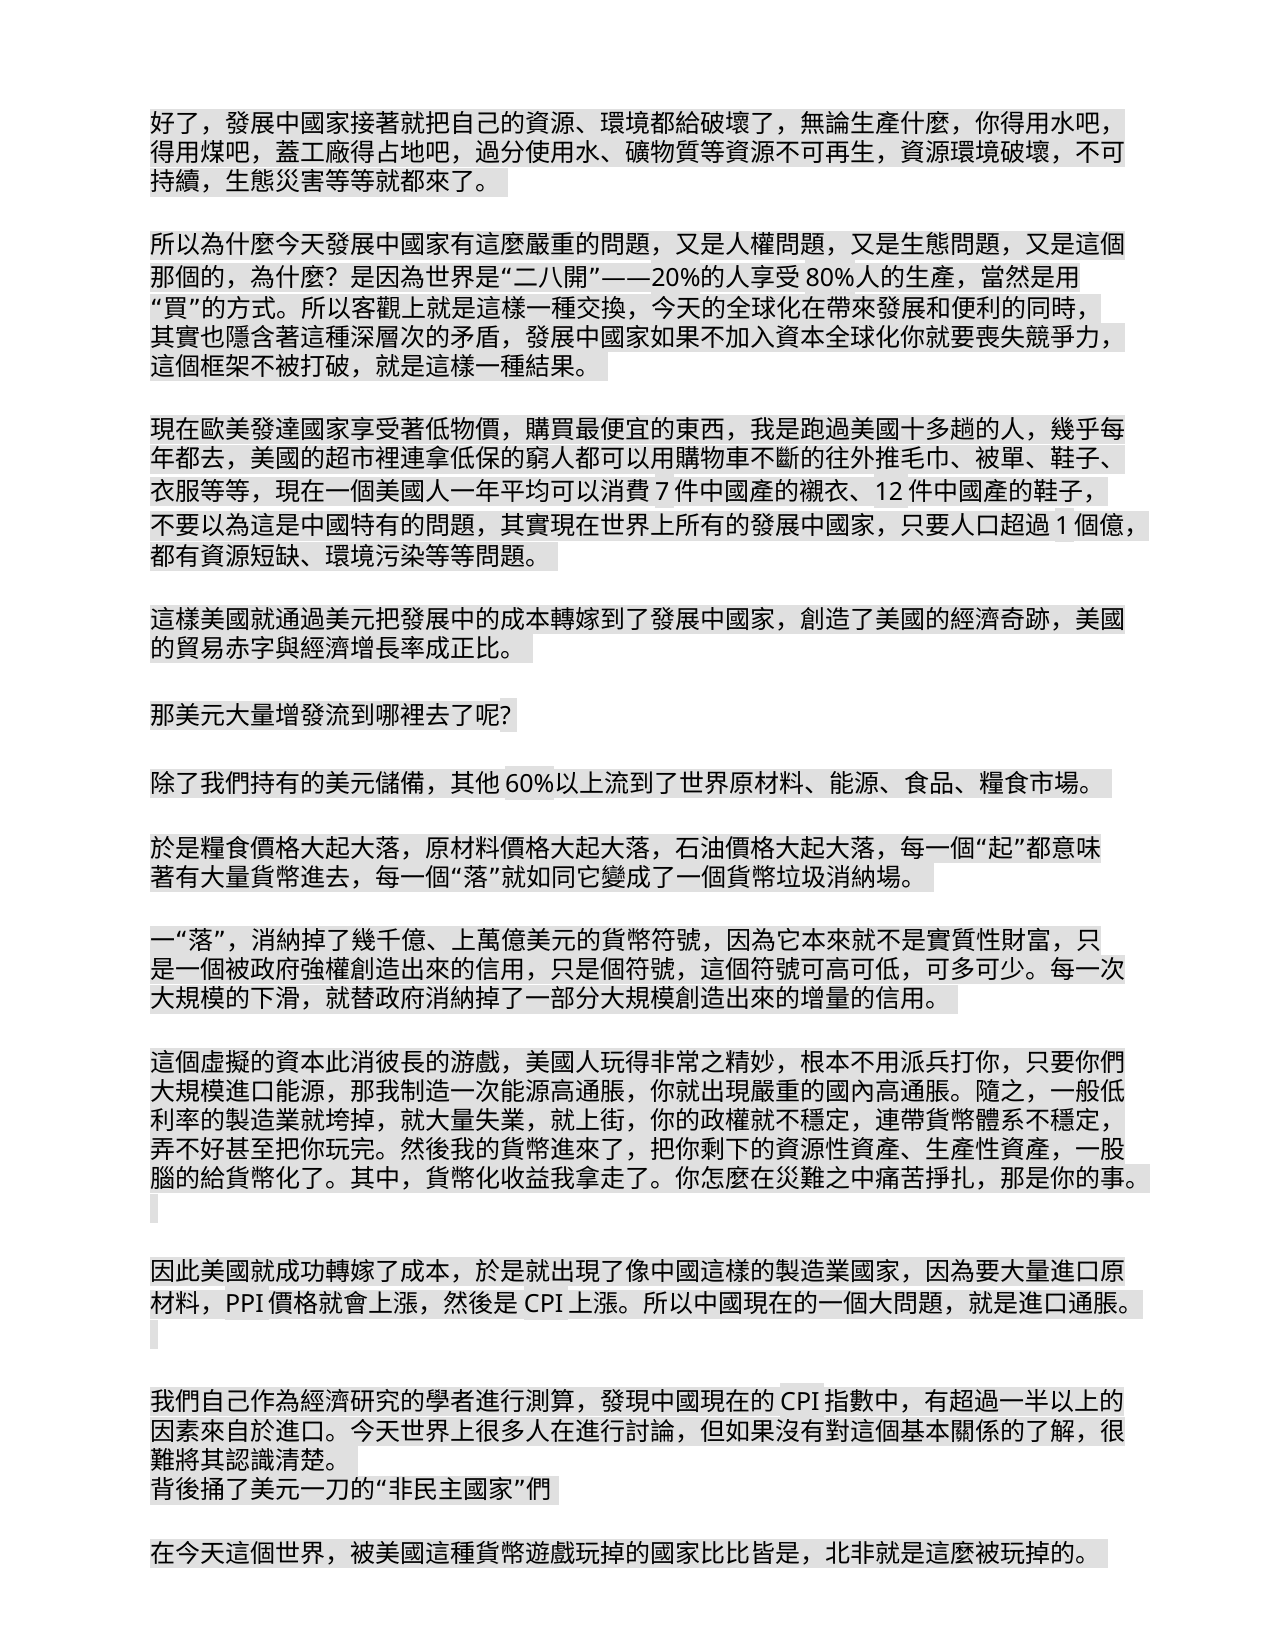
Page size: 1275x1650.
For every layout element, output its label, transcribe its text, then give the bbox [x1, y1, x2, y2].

text 謝謝蔡亦鸣介紹了溫鐵軍，稍做了點評價功課和閱讀，覺得溫鐵君教授的核心論述：成本轉嫁，確實有其見地。但農業相關論述就可能殊途了。 ---- 美國為什麼一定要搞垮中國、俄羅斯、甚至歐洲？ http://m.cwzg.cn/theory/201609/31208.html?page=full 溫鐵軍 2016-09-25 中國正好20世紀90年代初期進入到了高速度貨幣化，儘管後來我們遭遇到了更為嚴重的債務危機，為什麼過得去？就是因為在高速度貨幣化的過程中產生了巨量的所謂貨幣化制度收益。這個制度收益又因為我們的貨幣市場不開放，使得中國幾乎全額占有了自主貨幣化的制度收益，這就是人民幣在20世紀90年代的歷史貢獻。 美元依靠什麼稱霸世界？ 在金本位時代，黃金本身就具有貨幣信用。 那“去金本位”以後呢？ 我們都知道，世界在1944年去金本位了。取而代之的是布雷頓森林體系，而所謂的布雷頓森林體系不外乎是美國承諾用黃金作為儲備，其他國家可以隨時用美元兌換黃金，於是，其他國家就都放棄金本位了。 為什麼那麼多國家就乖乖地去金本位轉而推崇美元呢？ 戰爭打的。 二戰期間，每一個國家都要用自己的貴金屬去換軍火，換來換去還有貴金屬儲備嗎？都沒了怎麼辦？只有那個大軍火生產商，向整個戰爭提供軍事裝備的美國才賺的盆滿缽滿的，全世界70%的黃金儲備在美國人手裡。因此，美國向西方世界承諾可以隨時兌換。1944年就意味著全世界放棄黃金儲備唯美國一家承諾。 但是，1971年美國也撕毀布雷頓體系協定，於是，世界徹底告別了金本位時代。 那請問貨幣的信用來源是什麼？ 政治強權。 美聯儲大家都知道是個私人銀行的聯合部門，它並不是政府部門。而中國人民銀行是國家確立的發行貨幣單位，是政府的一個部委。不管是什麼，總之是背後一定有一個強大的政治強權，發行的貨幣才有信用。 全世界都知道美元幣值被嚴重高估，然而為什麼世界60%以上的外匯儲備卻都是美元？當然，一般的政治家、經濟家都會告訴你，因為大家對美元有信心。是嗎？如果是，為什麼？因為世界上所有的政治家都相信美國擁有強大的軍事實力，軍事開支占全球軍事開支的一半左右，所以不能垮。 我們不妨拿歐元做個對比。 現在很多人說歐元要解體，為什麼?是因為歐元區沒有強大的軍事實力。眾所周知，北約(NATO)是美國控制的。歐洲人曾經想搞歐洲軍團，遭到美國人反對，就沒搞起來。 由此，美國的貨幣無論怎麼濫發到泡沫化的地步，也能維持，所以大家相信美元不會垮，還是存美元保險。 為啥現在人民幣這麼硬?因為大家嚷嚷了半天，無論是中國崩潰論還是中國威脅論，中國仍然屹立不倒，只要中國維持現有的這套體制，它的幣值就是堅挺的，不斷升值。因此中國才能順暢的跟周邊國家，甚至是歐洲、非洲、拉丁美洲國家都開始簽訂貿易協定，和中國的貿易用人民幣結算，他們當然願意，因為人民幣的幣值在上升啊。 客觀來說，現在世界上這套政治強權就是今天各國貨幣信用的基礎，貨幣信用的大小多少，其背後是政治強權的大小作為基礎。 一旦這個關係說清楚了，我們就知道貨幣的信用基礎乃是一個國家的政治強權。不同國家叫什麼幣不重要，這個幣值的變化，除了經濟決定之外，還有很強的政治因素，在於國家的政權是否穩定，國家的政治強權是否足夠大。 你再去看看其他國家的貨幣，哪個不是？英國人不是得把女王的頭像印上？隨便換一首相行嗎？因為首相是走馬燈一樣地換，女王不換，她是一個長期穩定的政權像征。 印度換了多少總理，哪怕不同政黨都輪流上來，對不起，還得用甘地的頭像來當印度盧比的大頭像，印度人都認他是開國元勛。歷屆政府領導人不斷換，但大家公認只有一個開國元勛，他是政治權威啊。 這樣看就明白了，美國每年軍費開支占全球差不多一半，美元就值錢，就有全球儲備硬通貨的信用，誰也不敢說美元明天就垮。所以，過去人民幣就緊盯美元，沒有辦法，因為美國的政治強權，龐大的軍事開支維持什麼呢？不就是美元幣權嘛。 美國式經濟奇跡 從1997年東亞金融風暴發生以後，世界上接連發生拉丁美洲金融災難、俄羅斯金融災難，一個接一個的，最後終於發生了華爾街金融災難，發生在西班牙、希腊及歐洲各國銀行的災難等。 這些金融危機爆發的症結在哪兒? 在於金融化要求以一國政治強權賦權於金融體系所形成的貨幣信用，來貨幣化他國的資源性資產，這叫做金融全球化。 而美國正是利用了金融全球化來向全球轉嫁危機，獲取收益的。以我們中國來說，我們是世界上最大的發展中國家，我們在自由貿易理念之下向發達國家輸出一般商品，比我們落後的國家就在輸出原材料，在80年代以前的時候我們也是原材料、農產品等輸出國，甚至到1993年以前我們還大量出口過石油，當時是典型的原材料輸出國。 現在進步到了一般商品輸出國家，輸出一般商品了。好了，我們大量的向發達國家輸出，就導致了以前很長一段時間內歐洲、美國強調中國是在傾銷，因為他們出現了嚴重的經常項目逆差，他們大量進口嘛，我們萬噸輪萬噸輪的往美國輸送貨物，回來都是空空的，他們就逆差，我們就順差了。 同時，在歐美主導的金融服務理念之下呢，我們把賺到的順差用外匯再投資，現在已經有1萬多億美元的外匯投到了美國，於是推高了美國的資本市場，中國現在已經是美國最大的投資國之一，我們相當於是幫助美國發展了資本經濟，這樣它的資本市場發展到什麼程度了呢? 美國以金融為中心的服務貿易可以占到GDP的85%以上，世界上只有一個國家和一個地區可以達到這種程度，一個國家就是美國，一個地區就是香港，香港的金融服務業可以占到GDP的82%。 美國可以靠樓市、股市、期市、債市......可以靠所有這些虛擬經濟來維持高增長，你的所有的成集裝箱的鞋子、衣服、帽子、皮帶等等給他送去了，他給你什麼呢? 一張紙。 這張紙的真實成本是多少呢? 一百美元的一張紙，真實成本只有4美分，99.96美元都可以作為實質收益。 這樣我們就明白了全球化為什麼是美國最積極，一定要求其他國家跟它一起全球化。因為資本全球化是全球化的一個方面，資本特別是金融資本就可以生錢，造錢就得讓錢得到收益，怎麼得到收益呢?這樣就是你們生產產品，我造錢，你們生產食品、電視、洗衣機、衣服等等，用你們的資源、污染你們的環境，把你們勞動力的健康給損壞了，都轉嫁到我的收益上。 於是發展中國家之間就產生了低價勞動力和競爭條件下的失業，就是過度競爭的結果最後降到底，甚至打破底，然後導致發展中國家動亂頻繁。大家都知道全世界有60多億人口，勞動力是絕對過剩的，只有發達國家能消費，發展中國家消費水平很低，不是60多億都能消費，只有20%能消費的情況下，生產是過剩的，過剩就得競爭，競爭就會壓低工價，工價壓低了勞動者就會鬧事，社會動亂就會發生，所以發展中國家的動亂根源在於這種不平等的交換關係。 好了，發展中國家接著就把自己的資源、環境都給破壞了，無論生產什麼，你得用水吧，得用煤吧，蓋工廠得占地吧，過分使用水、礦物質等資源不可再生，資源環境破壞，不可持續，生態災害等等就都來了。 所以為什麼今天發展中國家有這麼嚴重的問題，又是人權問題，又是生態問題，又是這個那個的，為什麼？是因為世界是“二八開”——20%的人享受80%人的生產，當然是用“買”的方式。所以客觀上就是這樣一種交換，今天的全球化在帶來發展和便利的同時，其實也隱含著這種深層次的矛盾，發展中國家如果不加入資本全球化你就要喪失競爭力，這個框架不被打破，就是這樣一種結果。 現在歐美發達國家享受著低物價，購買最便宜的東西，我是跑過美國十多趟的人，幾乎每年都去，美國的超市裡連拿低保的窮人都可以用購物車不斷的往外推毛巾、被單、鞋子、衣服等等，現在一個美國人一年平均可以消費7件中國產的襯衣、12件中國產的鞋子，不要以為這是中國特有的問題，其實現在世界上所有的發展中國家，只要人口超過1個億，都有資源短缺、環境污染等等問題。 這樣美國就通過美元把發展中的成本轉嫁到了發展中國家，創造了美國的經濟奇跡，美國的貿易赤字與經濟增長率成正比。 那美元大量增發流到哪裡去了呢? 除了我們持有的美元儲備，其他60%以上流到了世界原材料、能源、食品、糧食市場。 於是糧食價格大起大落，原材料價格大起大落，石油價格大起大落，每一個“起”都意味著有大量貨幣進去，每一個“落”就如同它變成了一個貨幣垃圾消納場。 一“落”，消納掉了幾千億、上萬億美元的貨幣符號，因為它本來就不是實質性財富，只是一個被政府強權創造出來的信用，只是個符號，這個符號可高可低，可多可少。每一次大規模的下滑，就替政府消納掉了一部分大規模創造出來的增量的信用。 這個虛擬的資本此消彼長的游戲，美國人玩得非常之精妙，根本不用派兵打你，只要你們大規模進口能源，那我制造一次能源高通脹，你就出現嚴重的國內高通脹。隨之，一般低利率的製造業就垮掉，就大量失業，就上街，你的政權就不穩定，連帶貨幣體系不穩定，弄不好甚至把你玩完。然後我的貨幣進來了，把你剩下的資源性資產、生產性資產，一股腦的給貨幣化了。其中，貨幣化收益我拿走了。你怎麼在災難之中痛苦掙扎，那是你的事。 因此美國就成功轉嫁了成本，於是就出現了像中國這樣的製造業國家，因為要大量進口原材料，PPI價格就會上漲，然後是CPI上漲。所以中國現在的一個大問題，就是進口通脹。 我們自己作為經濟研究的學者進行測算，發現中國現在的CPI指數中，有超過一半以上的因素來自於進口。今天世界上很多人在進行討論，但如果沒有對這個基本關係的了解，很難將其認識清楚。 背後捅了美元一刀的“非民主國家”們 在今天這個世界，被美國這種貨幣遊戲玩掉的國家比比皆是，北非就是這麼被玩掉的。 那什麼樣的國家敢於站出來說，不行，這個貨幣遊戲我不玩了，我得把自己的資源變成我的貨幣化來源了。都有誰呢？ 俄羅斯。 俄羅斯原來的幾任領導都信了那套說法，把自己給搞垮了——政權解體、貨幣垮台，大量的財富被別人貨幣化占有了。好在普京上台後，幹的最大一件事就是把原來的資源，比如它最大的是石油天然氣資源，收歸國有了。 一旦收歸國有，你這兒增發信用製造漲價，我就水漲船高，能源市場價格上漲所產生的溢價收益，被俄羅斯拿走了，拿回來以後給國民發福利，老百姓擁護，這就是俄羅斯遊戲。 所謂今天的俄羅斯魔方並不複雜，美國人創造垃圾信用導致通貨膨脹，俄羅斯占便宜，也叫“搭便車”，這一“搭便車”就把美國搭火了，美俄之間的關係就高度緊張了。 敢說不的國家還有哪呢? 委內瑞拉。 原本委內瑞拉的石油由外國公司控制，3/4的石油資源被美國為首的跨國公司控制，這是20世紀六七十年代通過CIA、軍事手段幹出來的，那時沒有民主可言，但查韋斯通過軍事政變、發動民眾收回了石油資產的控制權，就出問題了。 因為擁有石油主權的國家，擁有了對衝關係，這個對衝關係非常重要。意思是：你增發貨幣導致石油價格上漲，如果這個石油是你控制的，那就意味著你把增發貨幣導致的石油收益上漲也拿走了，成了兩頭掙錢。這是美國對大多數國家占有收益的手段，成就了自己世界一哥的地位。但現在委內瑞拉把這個對衝關係收到自己手裡了，所以就成了美國的敵人。 同理，儘管普京是通過選舉上台的，依然是美國的敵人，因為普京也是用各種手段把石油收歸國有。 由於美國失業率依然很高，美國的貧困人口不得溫飽，貧困率從9%上升到19%，因此奧巴馬現在的政策是有增長、無就業，他並不能解決大眾的問題，解決的是少數大資本通過金融控制、能源控制、糧食控制來占有收益的國家想像，這對美國來說沒有問題，麻煩在於他同時製造出了自己的勁敵。 普京、查韋斯為什麼會是美國的敵人？因為他們把原來美國大公司控制的石油收益收回了。因此俄羅斯人可以通過普京政權大幅度提高收益和福利，委內瑞拉連80%的貧困人口都得到了政府因石油收益增加而發展福利、辦教育的好處，所以貧民窟的老百姓站出來擁護查韋斯，而知識分子則是反查韋斯。 所以委內瑞拉當時一方面是貧民喜聞樂見的革命：跳著桑巴舞，穿著紅衣服，舉著紅旗去擁護他；另一方面，90%以上的知識分子、大學教師、媒體反查韋斯。 你如果去接觸委內瑞拉大學教師、知識分子，他們會說查韋斯是反民主、獨裁者，這套話語誰給他們的？美國。美國用它的軟實力影響委內瑞拉和俄羅斯，俄羅斯的自由主義政黨也是這樣的，高呼自由主義口號，但是60%的俄羅斯大眾擁護的是把石油主權收歸國有、向大眾增加福利的普京。 普京和查韋斯還是用美元結算的，還不是美國最徹底的敵人;最徹底的敵人是曾經的薩達姆.侯賽因和金正恩。 為什麼呢？因為他們都拒絕用美元做出口結算。 歐元發行後薩達姆一看歐元的幣值比美元高，就不用美元用歐元來結算石油出口，於是美國人出兵打伊拉克。朝鮮為什麼沒被打呢？因為朝鮮當時對外貿易總量才30多億美元，很小，這伊拉克可是個石油輸出大國，它一年的貿易量是300多億。 世界資本市場上有誰敢拋200億美元立馬就會出現多米諾骨牌效應，你拋了，我就擔心了，你一拋200億美元，我就覺得美元可能會掉一兩個點，我趕快拋，我不拋就虧了，因為大家手裡都有過剩美元。 所以如果當時伊拉克真實現300多億的外匯用歐元結算，不用美元了，就意味著拋了300多億美元，那這個世界資本市場上會出現什麼現象呢？美元就會如多米諾骨牌一樣應聲倒塌，我們有的人當時說是石油戰爭，石油戰爭其實還是低層次的，其實打的是保美元的戰爭。 這次還是美元的勝利，你看當時的報導，美軍坦克開到伊拉克大街上的時候沒有遇到抵抗，美國用特有的方式，把伊拉克最高級別的指揮官用3800萬美元買下來了，所以軍隊指揮官命令軍隊不抵抗，美軍就進去了，而邊邊緣緣沒有接到指揮官命令的軍隊還打一打，接到命令的首都軍隊主力就徹底靠邊了。 其實很簡單，只是告訴你，你在瑞士的銀行裡有3800萬美元，你可以永遠避免受到任何起訴，你的家人全部都可以平安，都上美國吧，便宜不便宜啊？便宜，就給你一個數，現在都叫電子貨幣嘛，都不用印出來，不用裝成箱子提著一箱子錢，那是演電影，真正買你不用演電影，就告訴你在瑞士銀行裡有一數就夠了，你聽話這數就是你的，你不聽話這數就沒了，所以不就是這樣嘛。 若從這個角度看，利比亞的卡扎菲更過分，連歐元都不用了，要用黃金，於是歐洲人出兵把他端掉了。你連對衝貨幣增發都拒絕，就意味著當我作為歐元區國家增發歐元支撐歐洲共同基金來解救我的財政困難時，你連我的這個能力都要毀掉，你卡扎菲一定是惡魔，於是就只能死。歐洲人出兵，美國人樂得說這是你們歐洲人的事，我就不出兵，所以幹掉卡扎菲的是歐洲人。 國內媒體很少介紹的是，卡扎菲通過軍事政變上台，強力把利比亞的石油資源都收歸國有，用石油收益來支付社會開支，因此國民高福利，全利比亞沒有一個街頭流浪漢，教育、醫療、養老全部免費，福利程度比歐洲各國還要高。 如果拿社會發展指數來衡量，它有全世界最高的社會發展指數。幹掉卡扎菲有其他借口，但這是最主要的原因。只要石油收歸國有，你就有對衝能力了，國家不再是個想像，因為經濟主權中的石油主權在你這兒。 伊朗也是其中之一，因為宗教革命使伊朗的世俗政權把石油收歸國有。 幹掉伊拉克薩達姆的是美國軍隊，它的石油主權被美國人占有，幹掉卡扎菲的是歐洲軍隊，先開始動手的是法國，所以法國占有利比亞34%的石油主權，剩下的2/3歸了其他的戰勝國。 這就是再殖民化，根本不意味著什麼正義，只是重新控制別國的石油資源。所以西方人高呼著，這根本就是石油戰爭，而不是什麼人道主義。我不會去爭辯，只是提供一點信息有助於豐富你的理解，我並不堅持，因為這些信息在媒體上根本看不到。不會有人告訴你，這個世界上發生的經濟關係是這種對衝關係。 歐美雖然有時候出於共同的利益聯手打壓一些國家，但是歐美之間也會因為幣權戰略而相互鬥爭，別的不說，1999年出了一大麻煩——歐元問世。 歐洲人聰明啊，因為美國人就是歐洲人生出來的。眼看著美國人靠印出點綠紙就能過好日子，歐洲人覺得甭兒子這麼干，我早就會啊，大家都知道玩金融玩得最早的就是16世紀的荷蘭，接著是17世紀的英國，連蘇格蘭，過去比較窮都會玩金融，蘇格蘭至今還是以金融為主，所以要說玩金融，歐洲人早就會，怎麼辦呢？ 這時候“歐元之父”蒙代爾就出了一個主意，你們可以建一歐盟，發行歐元，所以當時借著美國搞垮蘇聯的大好形勢，歐盟那些主要國家的貨幣像德國馬克，意大利里拉，法國法郎等等紛紛湧入東歐，去把它的經濟和資源都貨幣化了，就賺了一大筆，賺完了以後，大家說我們富了，於是就發行歐元，發行了以後由於歐洲的區內貿易大於區外貿易。 歐元是健康貨幣，其幣值剛開始比美元高百分之十幾，這就打擊了美元，歐洲又派代表團到處遊說其他國家調整幣種，你們的外匯儲備不能光是美元啊，你們得有歐元啊，你看我的歐元多強勁啊，所以大家就開始調整了。 買進歐元意味著什麼呢？拋出美元啊，你一拋美元，幣值就會掉下來，美國人還能維持這種經濟奇跡嗎？不能，所以怎麼著呢，發生了1999年的巴爾幹戰爭。一打就把歐元打下去了，你們以為打的是巴爾幹嗎？其實打的是歐元。 現在中國成為美國敵人的條件上升了，因為中國開始越來越多的與周邊國家簽訂雙邊協定，咱們不用美元了，我進口你的，你用我的貨幣。這個變化很大，也是在美國虛漲的龐大泡沫上捅了一下。 今天大家為什麼知道美元明明是幣值高估，甚至有人說高估了70%還願意儲存美元呢？原因就在這裡，這才是美國經濟奇跡的真諦。 至於是不是他說的民主等等那一套，大家願意信就信，反正那是你的事，我並不想干預，很多年輕朋友跟我辯論，我說咱不辯論，你一夜美國人都沒當過，夜夜做美國夢，連白天都夢，你說跟我辯論啥啊？我不辯論。你先去那些國家多跑幾趟，跑夠了咱再坐下來聊。 來自20世紀90年代的經驗與教訓 這個格局能改變嗎？目前來說還不能。 中國現在怎麼做呢？ 先別著急聽別人來忽悠你，別盲信這個理論，那個理論。 其實，如今中國已經有了條件作壁上觀，中國人完全沒必要自我矮化，先別著急把本幣開放、銀行開放、資本市場開放。中國人現在的實質性資產，高達百萬億規模，我們如果保持現在的狀態，可以用本國政治體制維持的貨幣信用體系來不斷的增發貨幣，我們叫Continue -monetization，繼續我們自己的貨幣化。我剛才其實把這個道理講清楚了，你們知道，貨幣是什麼？貨幣早就不是一般商品等價物了，靠交換來決定價值，早就不是了。 所以應該怎麼做？ 中國人的社會責任就是不要做“鴉噪狀”，別瞎吵吵，中國人應該做出的選擇是用自己的政權體系支撐著自己的貨幣信用來貨幣化自己的資產和資源。這樣，我們很快會經濟總量迅速擴張。 現在如果計算實質性資產，中國已經不是世界第四了(注：2005年數據)，第幾我不好說，說早了沒意思，你如果計算金融資產把泡沫那一塊加進來，中國第四，如果不加這一塊，就是開印刷機印紙啊，或者電腦裡存一個數這一塊，只計算發展中國家的實質經濟，中國第幾？所以別說，去做，幹你的活。唯一的要求就是，不要著急開放我上面說的那一塊，這一開，人家那個過剩的貨幣就進來了，過剩的貨幣你又相信不會垮，所以就會用他的，用他的你自己的就完了，為什麼這麼說呢？我給你舉一個例子，親身經歷的。 1991年蘇東解體，我當時在美國哥倫比亞大學，我講課的時候人家就挑戰，說我們已經把“鐵幕”搞垮了，剩下的就是你們中國，因為你們中國不過是個“竹幕”，意思是竹竿編的籬笆，我能把“鐵幕”搞垮，搞垮你們還不容易嗎?下一個就是你們中國，“Next must be China!”。 我非常憤怒，怎麼回答呢，北京話叫“沒門”，翻譯成英文叫“No way!”，但是沒有用啊，我沒弄明白，得去弄明白，於是就一個人去了歐洲，去了蘇東國家，一個人背著一個包走了7個蘇東國家，做了40天的蘇東考察，回來還挨了一處分。 我們黨組書記說，誰允許你擅自改變出國地點？那時候出國挺嚴的，需要審查什麼的，我到期沒回來，機關炸了鍋了，說這小子叛逃了，結果過了40天回來了，我當時寫了一篇像模像樣的考察報告交給黨組，這個文章叫《蘇東7國私有化的觀察與思考》，黨組開會說，看來真的考察去了，就逃過了處分。 當時去蘇東的一個重要感覺就是，覺得你自己是百萬富翁，拿著一百美元換來一堆票子，那票子上面很多“0”都數不過來，我們中國那時候票子還是1毛錢、5毛錢等等，那時候有10塊錢就覺得挺踏實，上街沒問題，所以當時在蘇東都不認識票子上面的一大堆零，坐汽車、住旅館都會拿出來問人家，你看收幾張。 其實深入了解就會明白，任何一個國家的貨幣信用源於什麼？源於政權的權威性。蘇東國家紛紛從政治體制改革入手，上了美國人的當，先是政權解體，隨後貨幣體系應聲倒塌，今天宣布易幟解體，明天貨幣一錢不值。 最後去俄羅斯，去的時候換的錢，回的時候換不回來，沒人跟你換，換成盧布還想換回美元？蘇聯沒解體之前，1個盧布換2.38個美元，解體後1個美元換4800個盧布，老百姓辛辛苦苦幹了一輩子，以為快要退休了可以安安穩穩生活，沒想到一夜之間還剩4、5個美元了。 好在後來俄羅斯全部國有化了以後，每個職工只要你在國有企事業單位工作滿5年以上可以得到國家無償給你提供的半公頃的園地，在城市郊區，孬好我還有塊地，那一家人能夠活得下來啊，再加上它後來的改革是把所有國有資產都折成了券分給老百姓，實在不行，老百姓賣一點國有資產券也能生活下來啊。 所以蘇東解體的時候我為什麼感覺很強烈，就是貨幣並不是什麼真實財富，它是一個虛擬的東西，從哪來的貨幣的價值呢？從政府的權力來的，政府倒台，你的銀行體系就應聲倒台，誰是硬通貨，誰就大占便宜。 為啥蘇聯老百姓後來那麼恨那個政府，一定要改朝換代，就是因為他們輸得太慘。整個國家的資源經濟、產業經濟、實體性財富被國外貨幣的湧入所“貨幣化”，外國金融資本占有了大量的托賓稅，就是被貨幣化的收益，這個巨大的制度收益被國外金融資本占有，本國在經濟上缺輸的一塌糊塗。 所以提醒一些激進的朋友，這事幹得幹不得，前車之鑒啊，包括我跟一些同齡的比較激進的朋友聊起來的時候，他們會說，既然轉軌有成本，那晚點來不如早點來，我說，轉軌成本不用你承擔，你一拍屁股走人了，承擔代價的可是老百姓。 至少前蘇聯整個經濟不進入貨幣化階段的歷史教訓，我們算是避免了。儘管蘇東國家的實體經濟產生的製造業產量是全世界第一，按工農業總產值來計算它肯定是第一的，但是對不起，如果按貨幣量計算交易過程的增加值，就是按GDP法計算，當然就不如西方。於是西方輿論這個軟實力就說蘇東的體制不行，但其實質性的問題只是沒有進入貨幣化。 中國恰恰是從1992年進入到了高速度貨幣化，GDP陡然大幅度增長，西方輿論也突然就從中國崩潰論變成中國威脅論了。 我們得益於什麼？恰恰得益於無形之中推進的是貨幣化加快，恰恰又配合了市場經濟改革。如果中國沒有規模化的貨幣投資這個所謂的龍頭要素來撬動其他要素進入所謂的市場經濟，光靠放開市場這個看不見的手，很難發揮作用。 中國在20世紀90年代的最重要教訓是，自主的貨幣化創造了高增長。 因為貨幣化如此短期加快，中國出現了一個重大的利益結構改變，崛起了與中央政府利益相關的金融資本集團。今天很多人批判國有經濟，反壟斷，包括批評國有銀行，其實無外乎是批評金融壟斷資本。 中國跟其他世界上的大國一樣，因為人口眾多，國家經濟總量大，對貨幣的需求也大，於是產生了幾大國有銀行占絕對比重的金融資本系統。這個大銀行系統占有了全國資金總量或信貸總量的70%，於是它變成了一個在中國乃至於在全世界都排在前列的大企業。這是客觀上造成的結果，不是主觀的，是客觀上中國進入了一個高速貨幣化進程而由原來的國有金融部門來運作大規模增發的貨幣。 當然，這個運作的過程，開始因為政府短期內就把全國各種各樣的資源性的要素和資產性的要素大都貨幣化了，這些資源和資產在哪兒呢？大多在地方。所以，早期的中國貨幣化是地方政府主導的。如果看整個20世紀90年代的地方政府，那真是“八仙過海，各顯神通”，每個地方政府都拼命地加快本地GDP的增長。 那個年代，我們叫做“中央承擔全部金融風險條件下的地方政府公司化競爭”。這個競爭過程中就有一批沿海的先富起來的地區，在此之前並不特別突出，但是在貨幣化的過程中，沿海的優勢就凸顯出來了。因為從20世紀50年代，特別是20世紀70年代以來，整個國家的工業布局大部分在沿海，就是實質性資產的主要聚集地。 當沿海地方政府把國家工業化形成的這部分實質資產貨幣化的時候，資本增量顯然比內地大得多。於是沿海按GDP統計就發展起來了，內地就跌下去了，出現了非常大的區域差別，同期，農民收入的低下尤為凸顯出來，因為農業屬於自然經濟，貨幣化程度很低。所以在20世紀90年代農民貨幣化低的時候，城鄉差別也就拉大了。 那好了，中國正好20世紀90年代初期進入到了高速度貨幣化，儘管後來我們遭遇到了更為嚴重的債務危機，為什麼過得去？就是因為在高速度貨幣化的過程中產生了巨量的所謂貨幣化制度收益。這個制度收益又因為我們的貨幣市場不開放，使得中國幾乎全額占有了自主貨幣化的制度收益，這就是人民幣在20世紀90年代的歷史貢獻。 [150, 75, 1125, 1568]
